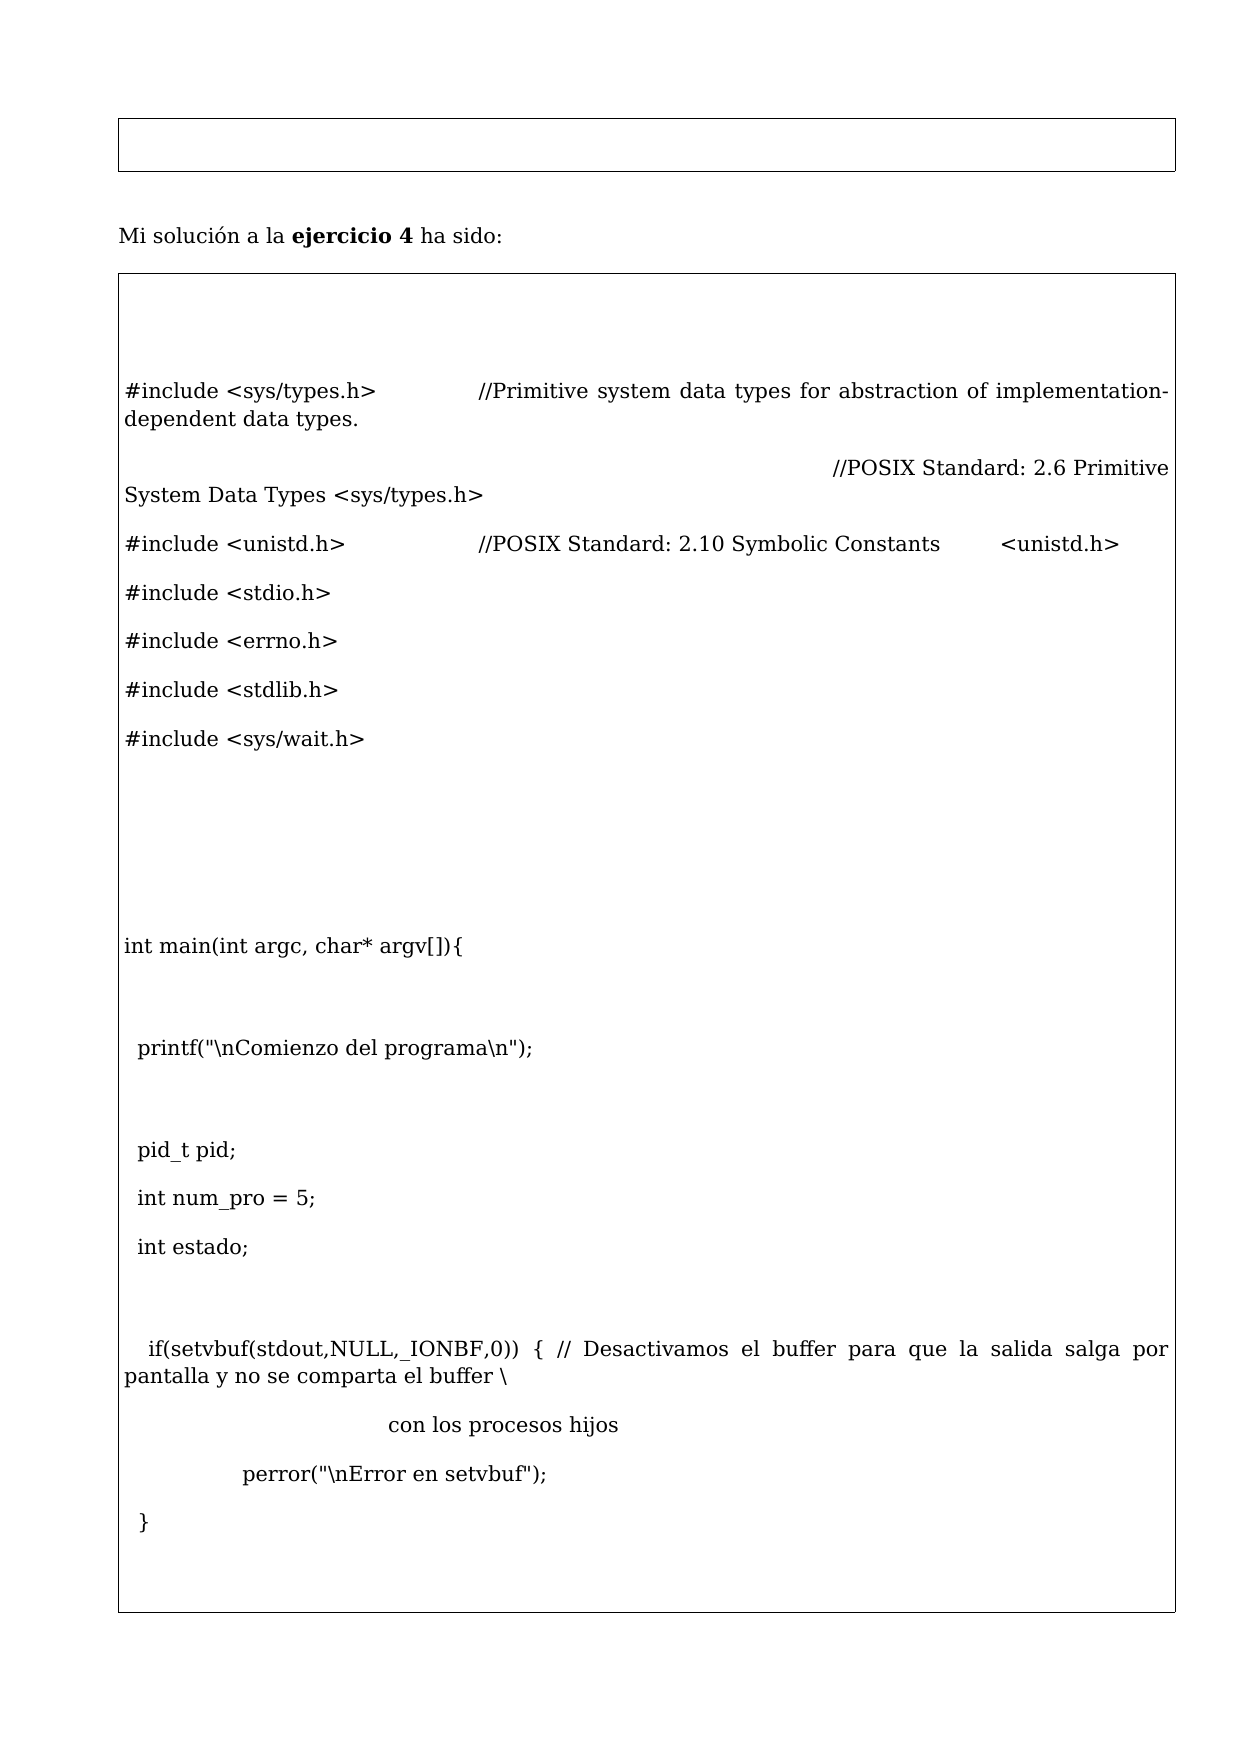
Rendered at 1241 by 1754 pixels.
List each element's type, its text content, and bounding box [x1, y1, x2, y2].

text Mi solución a la ejercicio 4 ha sido: [118, 224, 1122, 248]
table_header #include <sys/types.h> //Primitive system data types for abstraction of implementation-dependent data types. //POSIX Standard: 2.6 Primitive System Data Types <sys/types.h> #include <unistd.h> //POSIX Standard: 2.10 Symbolic Constants <unistd.h> #include <stdio.h> #include <errno.h> #include <stdlib.h> #include <sys/wait.h> int main(int argc, char* argv[]){ printf("\nComienzo del programa\n"); pid_t pid; int num_pro = 5; int estado; if(setvbuf(stdout,NULL,_IONBF,0)) { // Desactivamos el buffer para que la salida salga por pantalla y no se comparta el buffer \ con los procesos hijos perror("\nError en setvbuf"); } [119, 274, 1175, 1612]
table_header [119, 119, 1175, 171]
